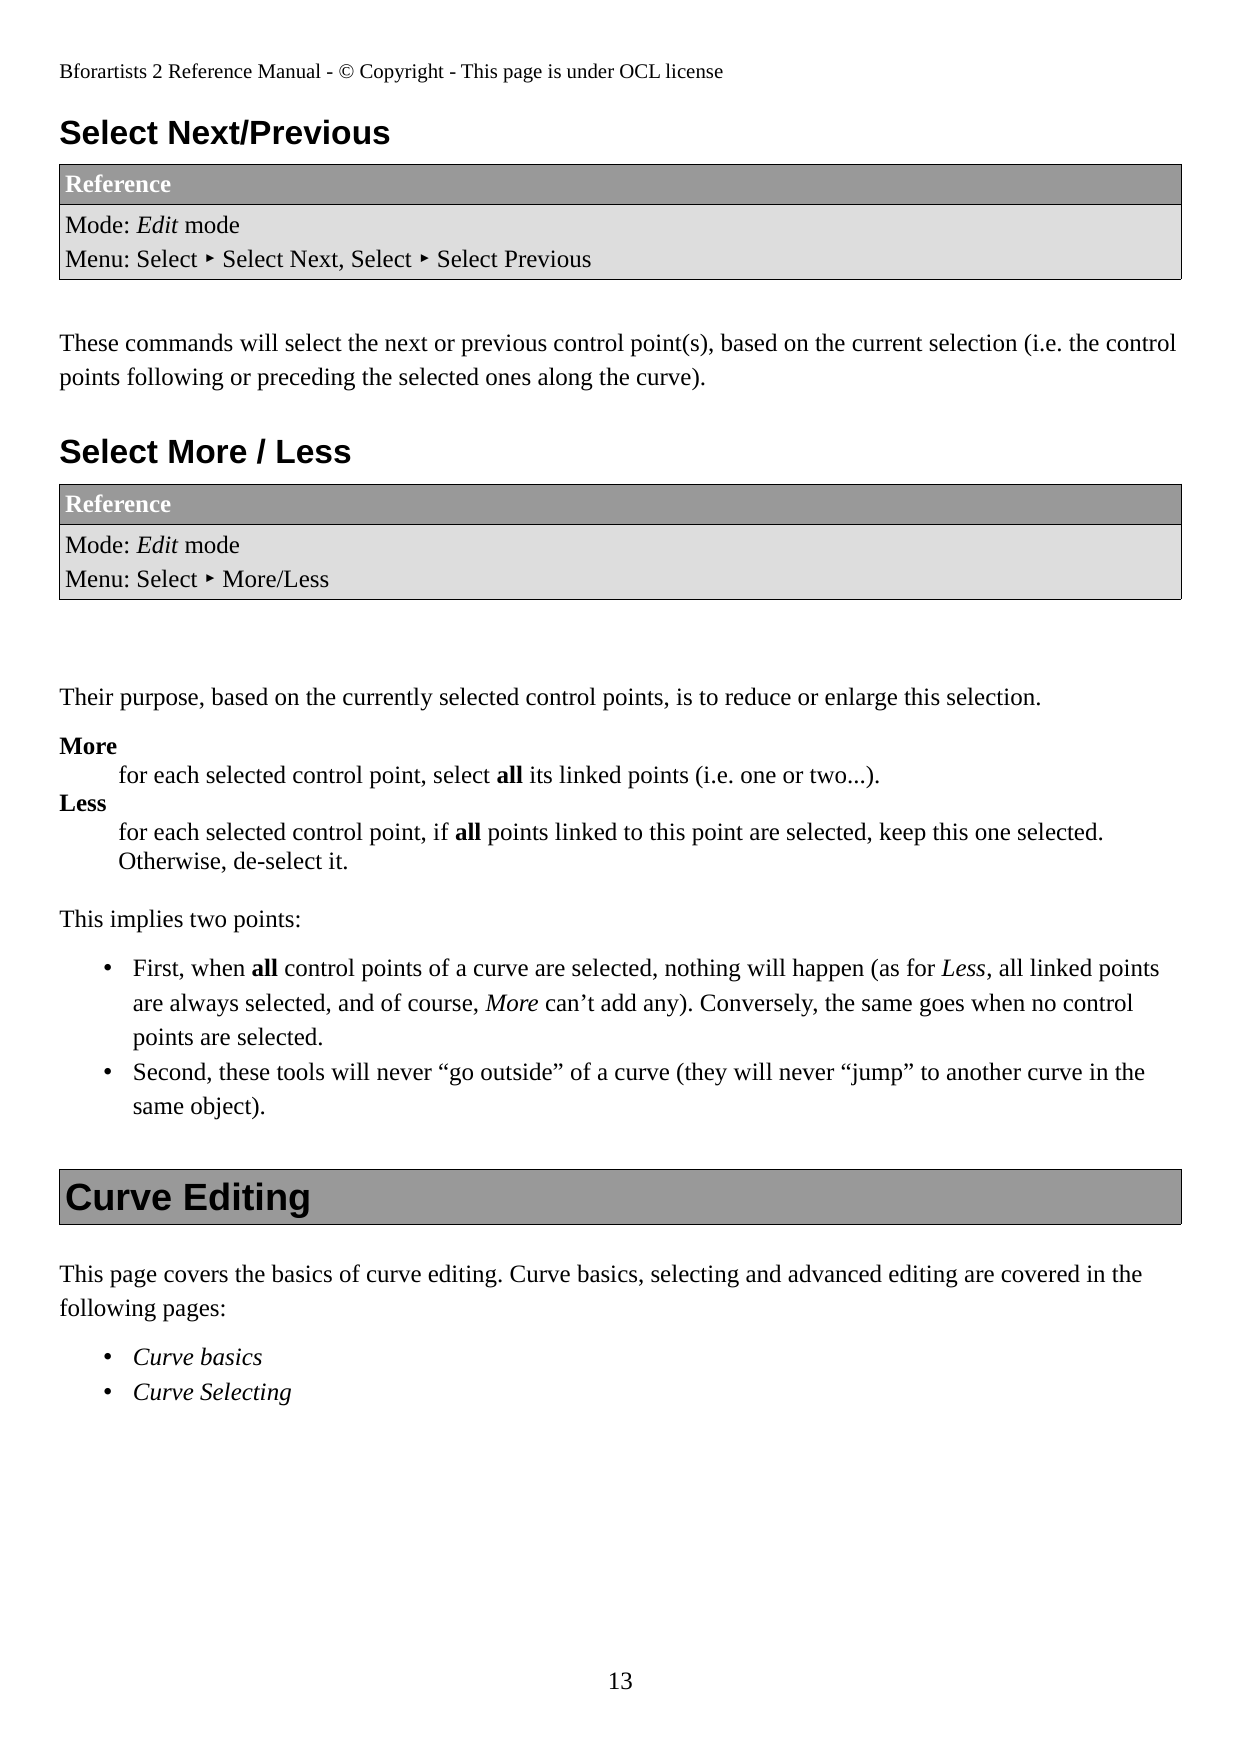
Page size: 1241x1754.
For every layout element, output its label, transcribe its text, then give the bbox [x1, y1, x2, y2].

list Second, these tools will never “go outside” of a curve (they will never “jump” to another curve in the same object). [103, 1057, 1181, 1120]
text Their purpose, based on the currently selected control points, is to reduce or enlarge this selection. [59, 682, 1181, 711]
subtitle Select Next/Previous [59, 113, 1181, 151]
table_cell Mode: Edit mode Menu: Select ‣ Select Next, Select ‣ Select Previous [60, 205, 1181, 279]
table_cell Mode: Edit mode Menu: Select ‣ More/Less [60, 525, 1181, 599]
list Curve basics [103, 1342, 1181, 1371]
list Curve Selecting [103, 1377, 1181, 1406]
subtitle Less [59, 788, 1181, 817]
subtitle Select More / Less [59, 432, 1181, 471]
text This page covers the basics of curve editing. Curve basics, selecting and advanced editing are covered in the following pages: [59, 1259, 1181, 1322]
list for each selected control point, select all its linked points (i.e. one or two...). [118, 760, 1181, 788]
list First, when all control points of a curve are selected, nothing will happen (as for Less, all linked points are always selected, and of course, More can’t add any). Conversely, the same goes when no control points are selected. [103, 953, 1181, 1051]
table_header Curve Editing [60, 1170, 1181, 1224]
text These commands will select the next or previous control point(s), based on the current selection (i.e. the control points following or preceding the selected ones along the curve). [59, 328, 1181, 391]
text This implies two points: [59, 904, 1181, 933]
table_header Reference [60, 485, 1181, 524]
table_header Reference [60, 165, 1181, 204]
subtitle More [59, 731, 1181, 760]
list for each selected control point, if all points linked to this point are selected, keep this one selected. Otherwise, de-select it. [118, 817, 1181, 875]
